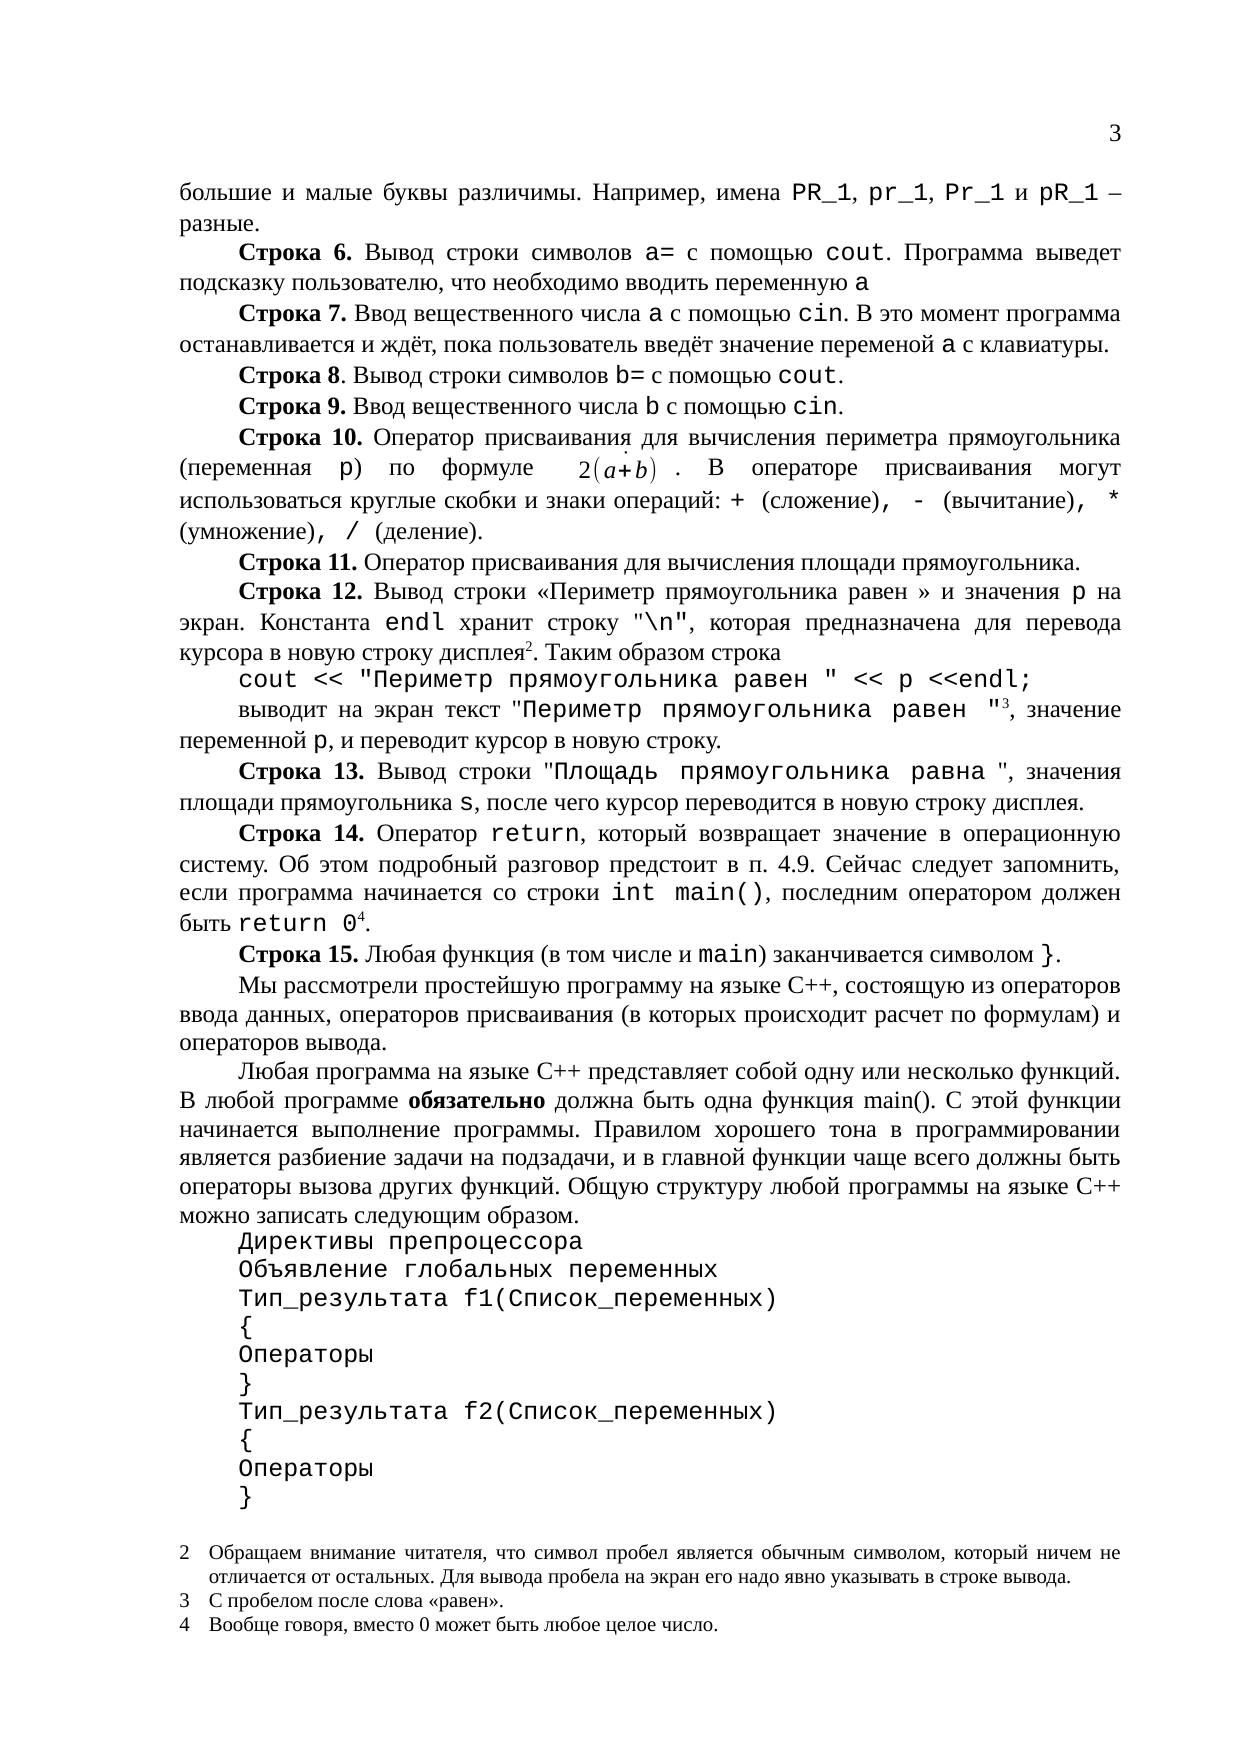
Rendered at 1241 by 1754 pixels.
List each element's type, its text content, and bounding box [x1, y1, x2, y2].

text { [238, 1314, 1121, 1342]
text Директивы препроцессора [238, 1229, 1121, 1257]
text С пробелом после слова «равен». [179, 1588, 1121, 1612]
text cout << "Периметр прямоугольника равен " << p <<endl; [238, 666, 1121, 694]
text Тип_результата f2(Список_переменных) [238, 1399, 1121, 1427]
text Строка 6. Вывод строки символов a= с помощью cout. Программа выведет подсказку пользователю, что необходимо вводить переменную a [179, 237, 1121, 298]
text Операторы [238, 1455, 1121, 1484]
text Тип_результата f1(Список_переменных) [238, 1285, 1121, 1314]
text Вообще говоря, вместо 0 может быть любое целое число. [179, 1612, 1121, 1636]
text Мы рассмотрели простейшую программу на языке С++, состоящую из операторов ввода данных, операторов присваивания (в которых происходит расчет по формулам) и операторов вывода. [179, 970, 1121, 1056]
text Строка 10. Оператор присваивания для вычисления периметра прямоугольника (переменная p) по формуле . В операторе присваивания могут использоваться круглые скобки и знаки операций: + (сложение), - (вычитание), * (умножение), / (деление). [179, 422, 1121, 547]
text { [238, 1427, 1121, 1455]
text Строка 13. Вывод строки "Площадь прямоугольника равна ", значения площади прямоугольника s, после чего курсор переводится в новую строку дисплея. [179, 756, 1121, 818]
text Объявление глобальных переменных [238, 1257, 1121, 1285]
text Строка 8. Вывод строки символов b= с помощью cout. [179, 360, 1121, 391]
text Строка 12. Вывод строки «Периметр прямоугольника равен » и значения p на экран. Константа endl хранит строку "\n", которая предназначена для перевода курсора в новую строку дисплея. Таким образом строка [179, 576, 1121, 666]
text Строка 15. Любая функция (в том числе и main) заканчивается символом }. [179, 939, 1121, 970]
text Строка 11. Оператор присваивания для вычисления площади прямоугольника. [179, 547, 1121, 576]
text Строка 9. Ввод вещественного числа b с помощью cin. [179, 391, 1121, 422]
text Любая программа на языке С++ представляет собой одну или несколько функций. В любой программе обязательно должна быть одна функция main(). C этой функции начинается выполнение программы. Правилом хорошего тона в программировании является разбиение задачи на подзадачи, и в главной функции чаще всего должны быть операторы вызова других функций. Общую структуру любой программы на языке C++ можно записать следующим образом. [179, 1056, 1121, 1229]
text } [238, 1484, 1121, 1512]
text Операторы [238, 1342, 1121, 1370]
text Строка 14. Оператор return, который возвращает значение в операционную систему. Об этом подробный разговор предстоит в п. 4.9. Сейчас следует запомнить, если программа начинается со строки int main(), последним оператором должен быть return 0. [179, 818, 1121, 939]
text выводит на экран текст "Периметр прямоугольника равен ", значение переменной p, и переводит курсор в новую строку. [179, 694, 1121, 756]
text Строка 7. Ввод вещественного числа a с помощью cin. В это момент программа останавливается и ждёт, пока пользователь введёт значение переменой a с клавиатуры. [179, 298, 1121, 360]
text } [238, 1370, 1121, 1399]
text Обращаем внимание читателя, что символ пробел является обычным символом, который ничем не отличается от остальных. Для вывода пробела на экран его надо явно указывать в строке вывода. [179, 1539, 1121, 1588]
text большие и малые буквы различимы. Например, имена PR_1, pr_1, Pr_1 и pR_1 – разные. [179, 177, 1121, 237]
